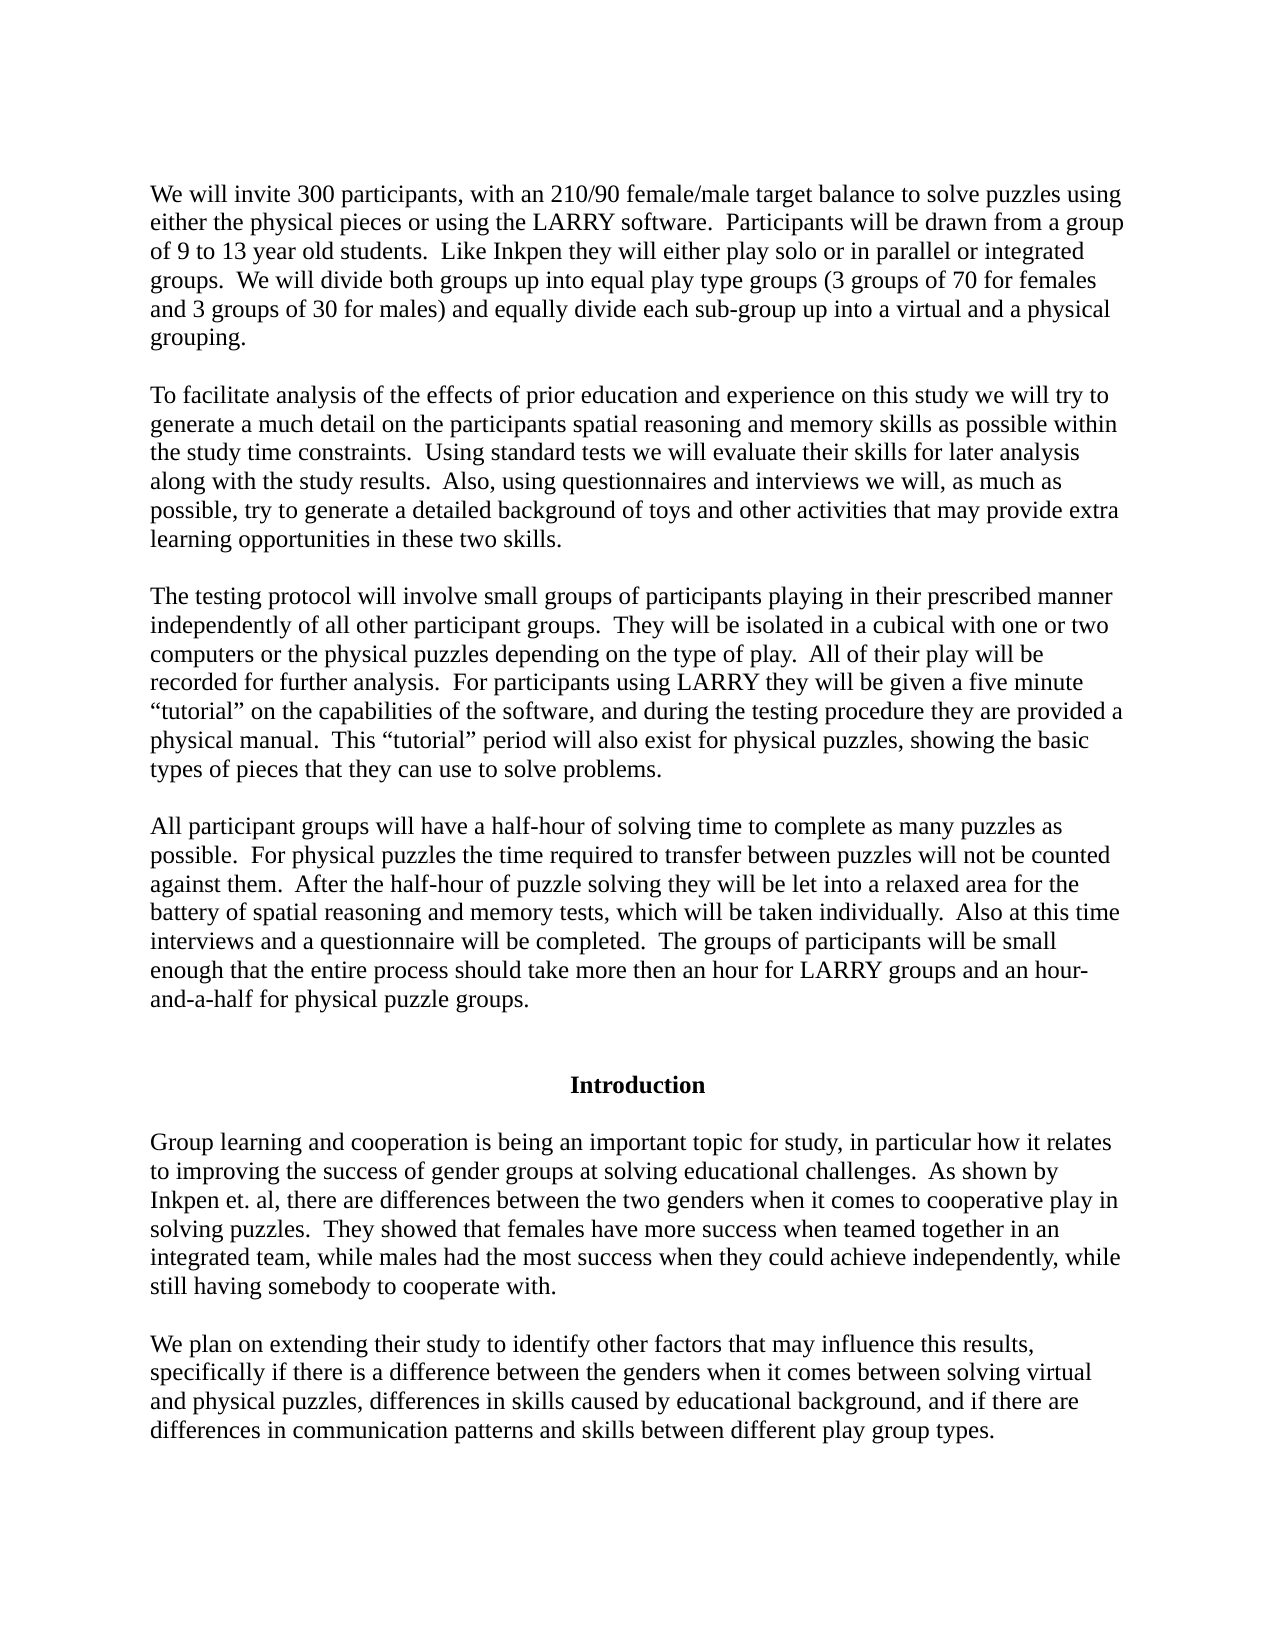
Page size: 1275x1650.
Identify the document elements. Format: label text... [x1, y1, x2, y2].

text The testing protocol will involve small groups of participants playing in their prescribed manner independently of all other participant groups. They will be isolated in a cubical with one or two computers or the physical puzzles depending on the type of play. All of their play will be recorded for further analysis. For participants using LARRY they will be given a five minute “tutorial” on the capabilities of the software, and during the testing procedure they are provided a physical manual. This “tutorial” period will also exist for physical puzzles, showing the basic types of pieces that they can use to solve problems. [150, 581, 1125, 782]
text We plan on extending their study to identify other factors that may influence this results, specifically if there is a difference between the genders when it comes between solving virtual and physical puzzles, differences in skills caused by educational background, and if there are differences in communication patterns and skills between different play group types. [150, 1329, 1125, 1444]
text To facilitate analysis of the effects of prior education and experience on this study we will try to generate a much detail on the participants spatial reasoning and memory skills as possible within the study time constraints. Using standard tests we will evaluate their skills for later analysis along with the study results. Also, using questionnaires and interviews we will, as much as possible, try to generate a detailed background of toys and other activities that may provide extra learning opportunities in these two skills. [150, 380, 1125, 552]
text Group learning and cooperation is being an important topic for study, in particular how it relates to improving the success of gender groups at solving educational challenges. As shown by Inkpen et. al, there are differences between the two genders when it comes to cooperative play in solving puzzles. They showed that females have more success when teamed together in an integrated team, while males had the most success when they could achieve independently, while still having somebody to cooperate with. [150, 1127, 1125, 1300]
text All participant groups will have a half-hour of solving time to complete as many puzzles as possible. For physical puzzles the time required to transfer between puzzles will not be counted against them. After the half-hour of puzzle solving they will be let into a relaxed area for the battery of spatial reasoning and memory tests, which will be taken individually. Also at this time interviews and a questionnaire will be completed. The groups of participants will be small enough that the entire process should take more then an hour for LARRY groups and an hour-and-a-half for physical puzzle groups. [150, 811, 1125, 1012]
text Introduction [150, 1070, 1125, 1099]
text We will invite 300 participants, with an 210/90 female/male target balance to solve puzzles using either the physical pieces or using the LARRY software. Participants will be drawn from a group of 9 to 13 year old students. Like Inkpen they will either play solo or in parallel or integrated groups. We will divide both groups up into equal play type groups (3 groups of 70 for females and 3 groups of 30 for males) and equally divide each sub-group up into a virtual and a physical grouping. [150, 179, 1125, 351]
